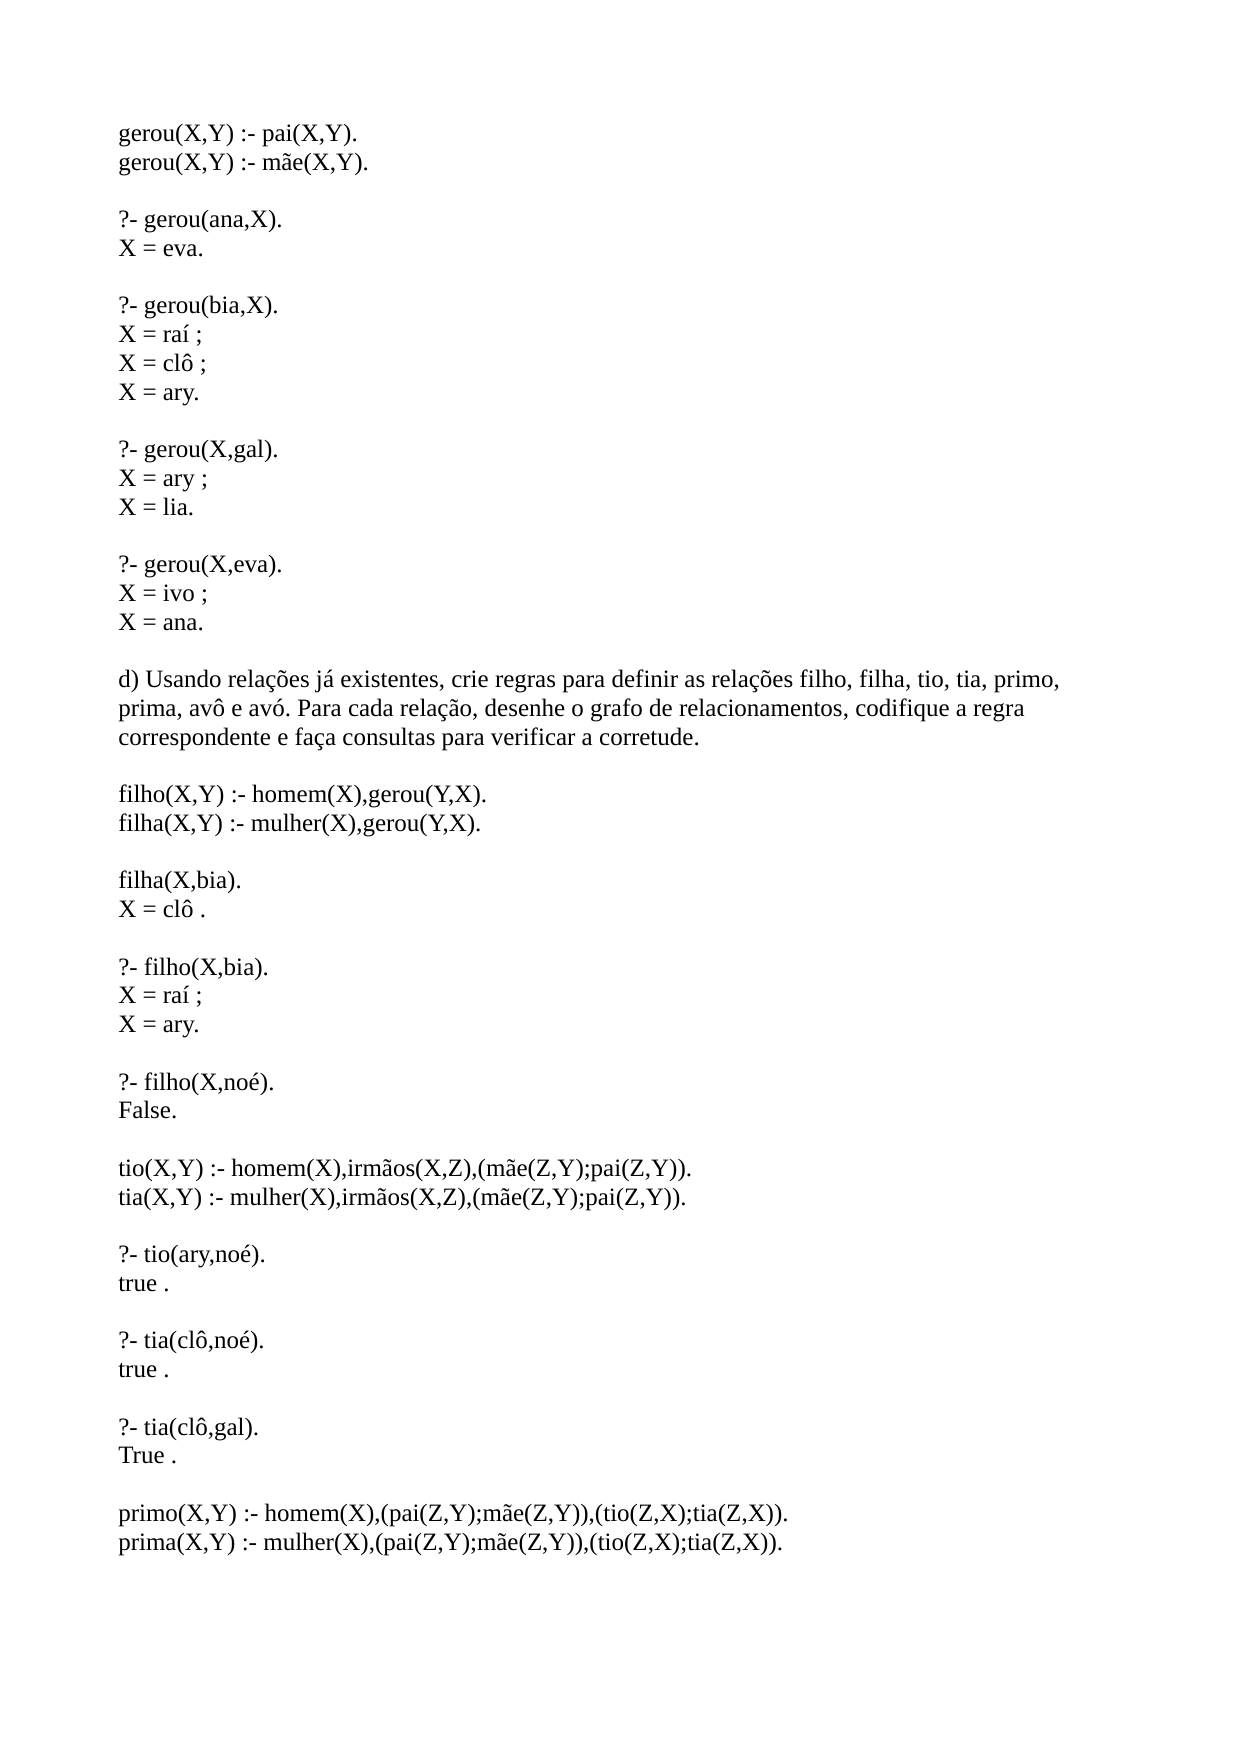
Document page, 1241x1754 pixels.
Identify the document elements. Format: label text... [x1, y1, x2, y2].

text ?- filho(X,bia). [118, 952, 1122, 981]
text X = ary. [118, 377, 1122, 406]
text true . [118, 1354, 1122, 1383]
text ?- gerou(ana,X). [118, 204, 1122, 233]
text primo(X,Y) :- homem(X),(pai(Z,Y);mãe(Z,Y)),(tio(Z,X);tia(Z,X)). [118, 1498, 1122, 1527]
text X = raí ; [118, 981, 1122, 1009]
text X = ana. [118, 607, 1122, 636]
text gerou(X,Y) :- pai(X,Y). [118, 118, 1122, 147]
text d) Usando relações já existentes, crie regras para definir as relações filho, filha, tio, tia, primo, prima, avô e avó. Para cada relação, desenhe o grafo de relacionamentos, codifique a regra correspondente e faça consultas para verificar a corretude. [118, 664, 1122, 751]
text prima(X,Y) :- mulher(X),(pai(Z,Y);mãe(Z,Y)),(tio(Z,X);tia(Z,X)). [118, 1527, 1122, 1556]
text False. [118, 1096, 1122, 1124]
text filha(X,Y) :- mulher(X),gerou(Y,X). [118, 808, 1122, 837]
text ?- gerou(X,gal). [118, 434, 1122, 463]
text X = raí ; [118, 319, 1122, 348]
text X = ary ; [118, 463, 1122, 492]
text ?- tio(ary,noé). [118, 1239, 1122, 1268]
text ?- filho(X,noé). [118, 1067, 1122, 1096]
text filha(X,bia). [118, 866, 1122, 894]
text ?- tia(clô,noé). [118, 1326, 1122, 1354]
text tio(X,Y) :- homem(X),irmãos(X,Z),(mãe(Z,Y);pai(Z,Y)). [118, 1153, 1122, 1182]
text X = clô ; [118, 348, 1122, 377]
text ?- gerou(bia,X). [118, 291, 1122, 319]
text X = lia. [118, 492, 1122, 521]
text ?- gerou(X,eva). [118, 549, 1122, 578]
text X = ivo ; [118, 578, 1122, 607]
text True . [118, 1441, 1122, 1469]
text gerou(X,Y) :- mãe(X,Y). [118, 147, 1122, 176]
text tia(X,Y) :- mulher(X),irmãos(X,Z),(mãe(Z,Y);pai(Z,Y)). [118, 1182, 1122, 1211]
text X = eva. [118, 233, 1122, 262]
text X = clô . [118, 894, 1122, 923]
text true . [118, 1268, 1122, 1297]
text filho(X,Y) :- homem(X),gerou(Y,X). [118, 779, 1122, 808]
text X = ary. [118, 1009, 1122, 1038]
text ?- tia(clô,gal). [118, 1412, 1122, 1441]
